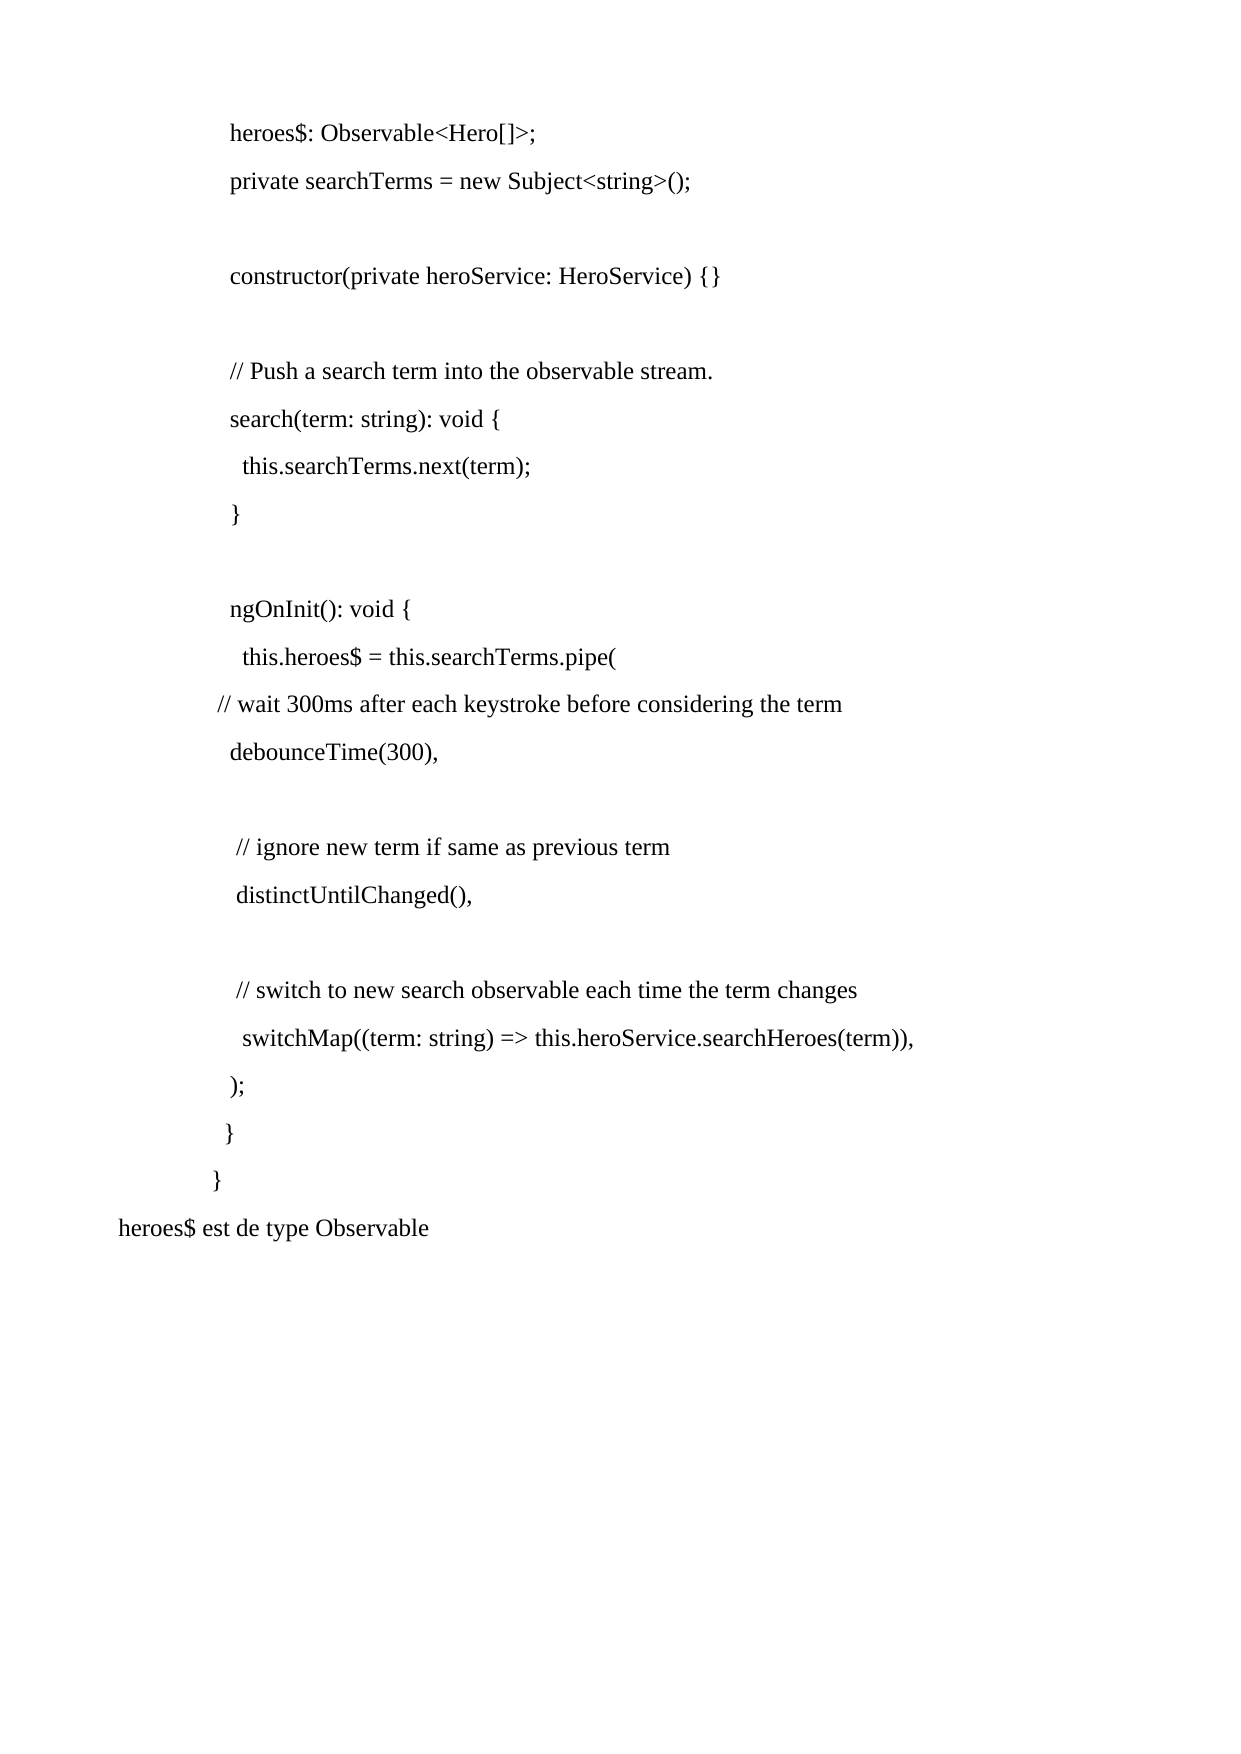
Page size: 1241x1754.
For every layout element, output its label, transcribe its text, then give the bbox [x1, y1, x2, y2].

text // switch to new search observable each time the term changes [118, 975, 1122, 1004]
text this.heroes$ = this.searchTerms.pipe( [118, 642, 1122, 671]
text ); [118, 1070, 1122, 1099]
text } [118, 1118, 1122, 1147]
text ngOnInit(): void { [118, 594, 1122, 623]
text } [118, 1165, 1122, 1194]
text switchMap((term: string) => this.heroService.searchHeroes(term)), [118, 1023, 1122, 1051]
text search(term: string): void { [118, 404, 1122, 432]
text debounceTime(300), [118, 737, 1122, 766]
text // ignore new term if same as previous term [118, 832, 1122, 861]
text constructor(private heroService: HeroService) {} [118, 261, 1122, 290]
text // wait 300ms after each keystroke before considering the term [118, 689, 1122, 718]
text this.searchTerms.next(term); [118, 451, 1122, 480]
text private searchTerms = new Subject<string>(); [118, 166, 1122, 194]
text heroes$ est de type Observable [118, 1213, 1122, 1242]
text } [118, 499, 1122, 528]
text heroes$: Observable<Hero[]>; [118, 118, 1122, 147]
text // Push a search term into the observable stream. [118, 356, 1122, 385]
text distinctUntilChanged(), [118, 880, 1122, 908]
